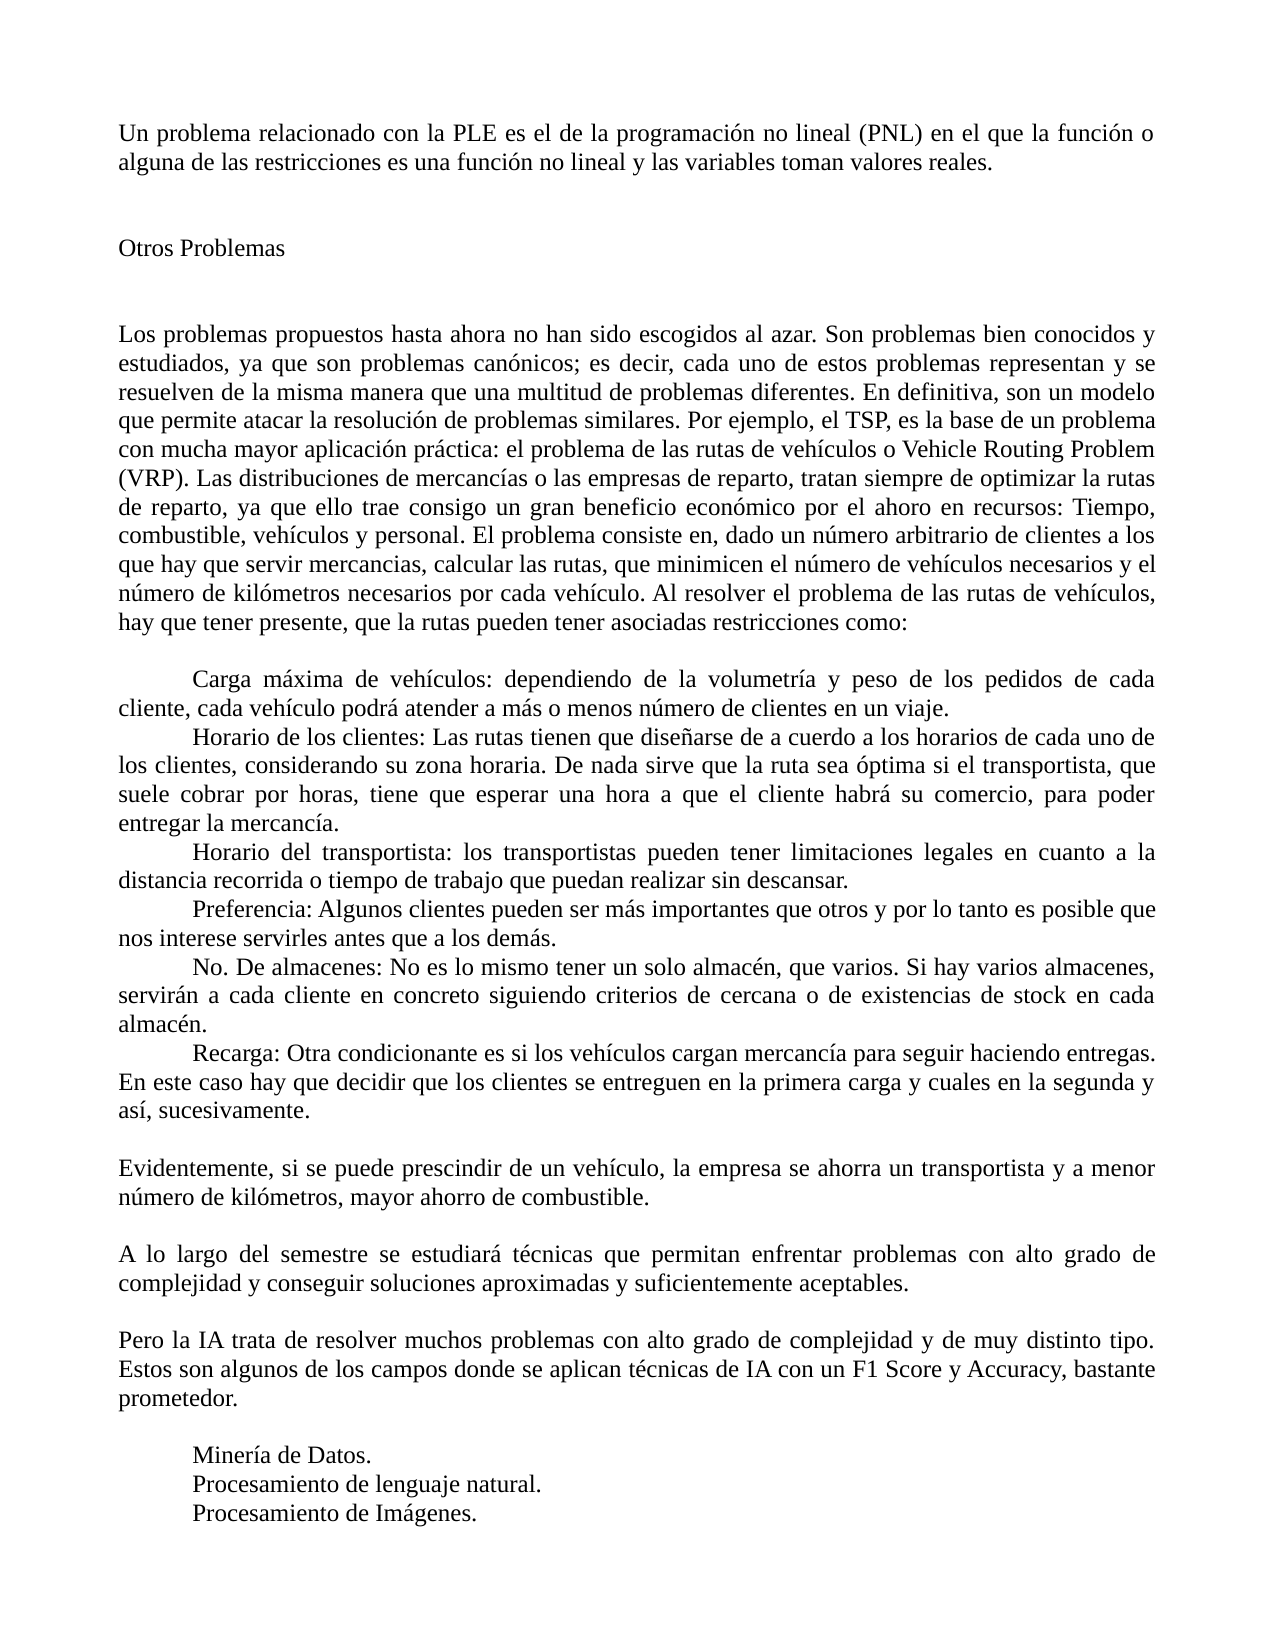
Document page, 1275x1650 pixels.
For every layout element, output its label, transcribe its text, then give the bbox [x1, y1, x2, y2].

text Evidentemente, si se puede prescindir de un vehículo, la empresa se ahorra un transportista y a menor número de kilómetros, mayor ahorro de combustible. [118, 1153, 1157, 1211]
text No. De almacenes: No es lo mismo tener un solo almacén, que varios. Si hay varios almacenes, servirán a cada cliente en concreto siguiendo criterios de cercana o de existencias de stock en cada almacén. [118, 952, 1157, 1038]
text Minería de Datos. [118, 1441, 1157, 1469]
text Otros Problemas [118, 233, 1157, 262]
text Procesamiento de Imágenes. [118, 1498, 1157, 1527]
text A lo largo del semestre se estudiará técnicas que permitan enfrentar problemas con alto grado de complejidad y conseguir soluciones aproximadas y suficientemente aceptables. [118, 1239, 1157, 1297]
text Pero la IA trata de resolver muchos problemas con alto grado de complejidad y de muy distinto tipo. Estos son algunos de los campos donde se aplican técnicas de IA con un F1 Score y Accuracy, bastante prometedor. [118, 1326, 1157, 1412]
text Un problema relacionado con la PLE es el de la programación no lineal (PNL) en el que la función o alguna de las restricciones es una función no lineal y las variables toman valores reales. [118, 118, 1157, 176]
text Recarga: Otra condicionante es si los vehículos cargan mercancía para seguir haciendo entregas. En este caso hay que decidir que los clientes se entreguen en la primera carga y cuales en la segunda y así, sucesivamente. [118, 1038, 1157, 1124]
text Horario del transportista: los transportistas pueden tener limitaciones legales en cuanto a la distancia recorrida o tiempo de trabajo que puedan realizar sin descansar. [118, 837, 1157, 894]
text Procesamiento de lenguaje natural. [118, 1469, 1157, 1498]
text Los problemas propuestos hasta ahora no han sido escogidos al azar. Son problemas bien conocidos y estudiados, ya que son problemas canónicos; es decir, cada uno de estos problemas representan y se resuelven de la misma manera que una multitud de problemas diferentes. En definitiva, son un modelo que permite atacar la resolución de problemas similares. Por ejemplo, el TSP, es la base de un problema con mucha mayor aplicación práctica: el problema de las rutas de vehículos o Vehicle Routing Problem (VRP). Las distribuciones de mercancías o las empresas de reparto, tratan siempre de optimizar la rutas de reparto, ya que ello trae consigo un gran beneficio económico por el ahoro en recursos: Tiempo, combustible, vehículos y personal. El problema consiste en, dado un número arbitrario de clientes a los que hay que servir mercancias, calcular las rutas, que minimicen el número de vehículos necesarios y el número de kilómetros necesarios por cada vehículo. Al resolver el problema de las rutas de vehículos, hay que tener presente, que la rutas pueden tener asociadas restricciones como: [118, 319, 1157, 636]
text Preferencia: Algunos clientes pueden ser más importantes que otros y por lo tanto es posible que nos interese servirles antes que a los demás. [118, 894, 1157, 952]
text Horario de los clientes: Las rutas tienen que diseñarse de a cuerdo a los horarios de cada uno de los clientes, considerando su zona horaria. De nada sirve que la ruta sea óptima si el transportista, que suele cobrar por horas, tiene que esperar una hora a que el cliente habrá su comercio, para poder entregar la mercancía. [118, 722, 1157, 837]
text Carga máxima de vehículos: dependiendo de la volumetría y peso de los pedidos de cada cliente, cada vehículo podrá atender a más o menos número de clientes en un viaje. [118, 664, 1157, 722]
